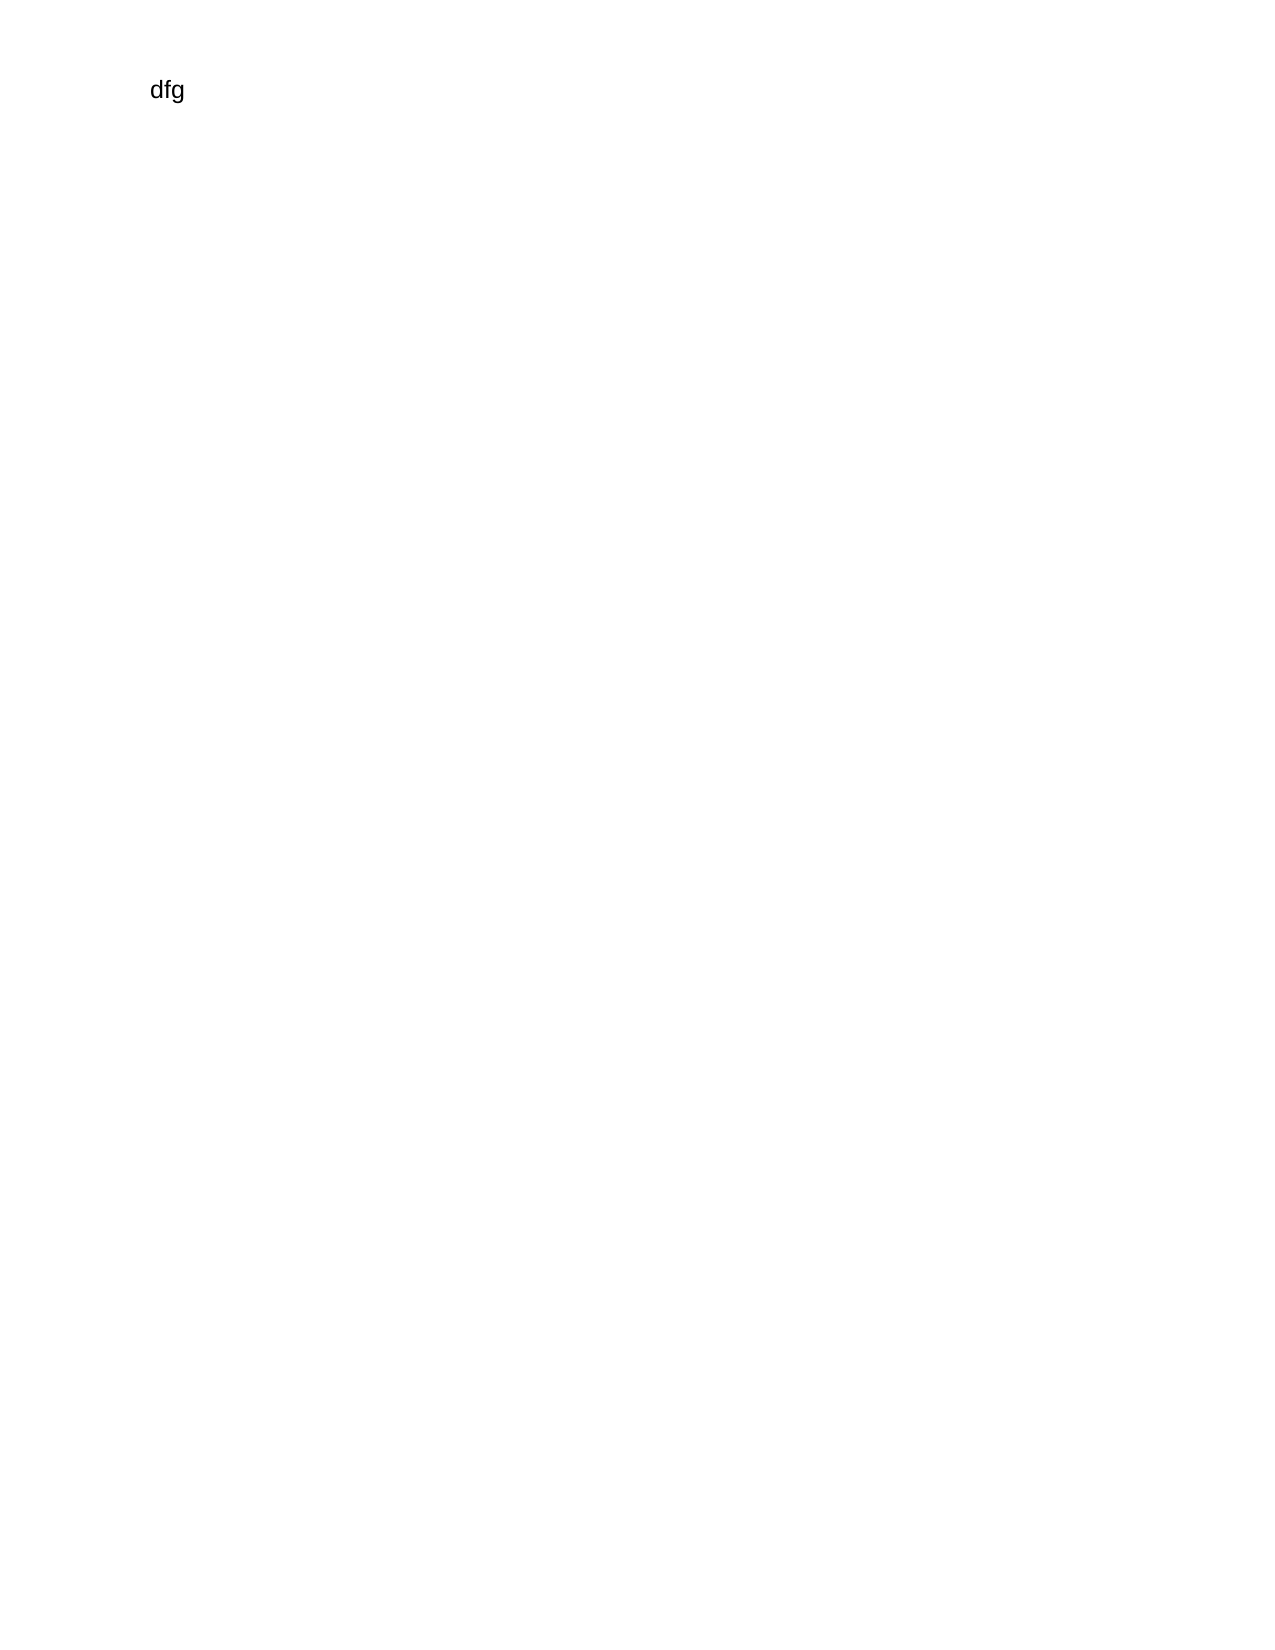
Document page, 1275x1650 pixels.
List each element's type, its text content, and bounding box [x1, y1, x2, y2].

text dfg [150, 75, 1125, 104]
